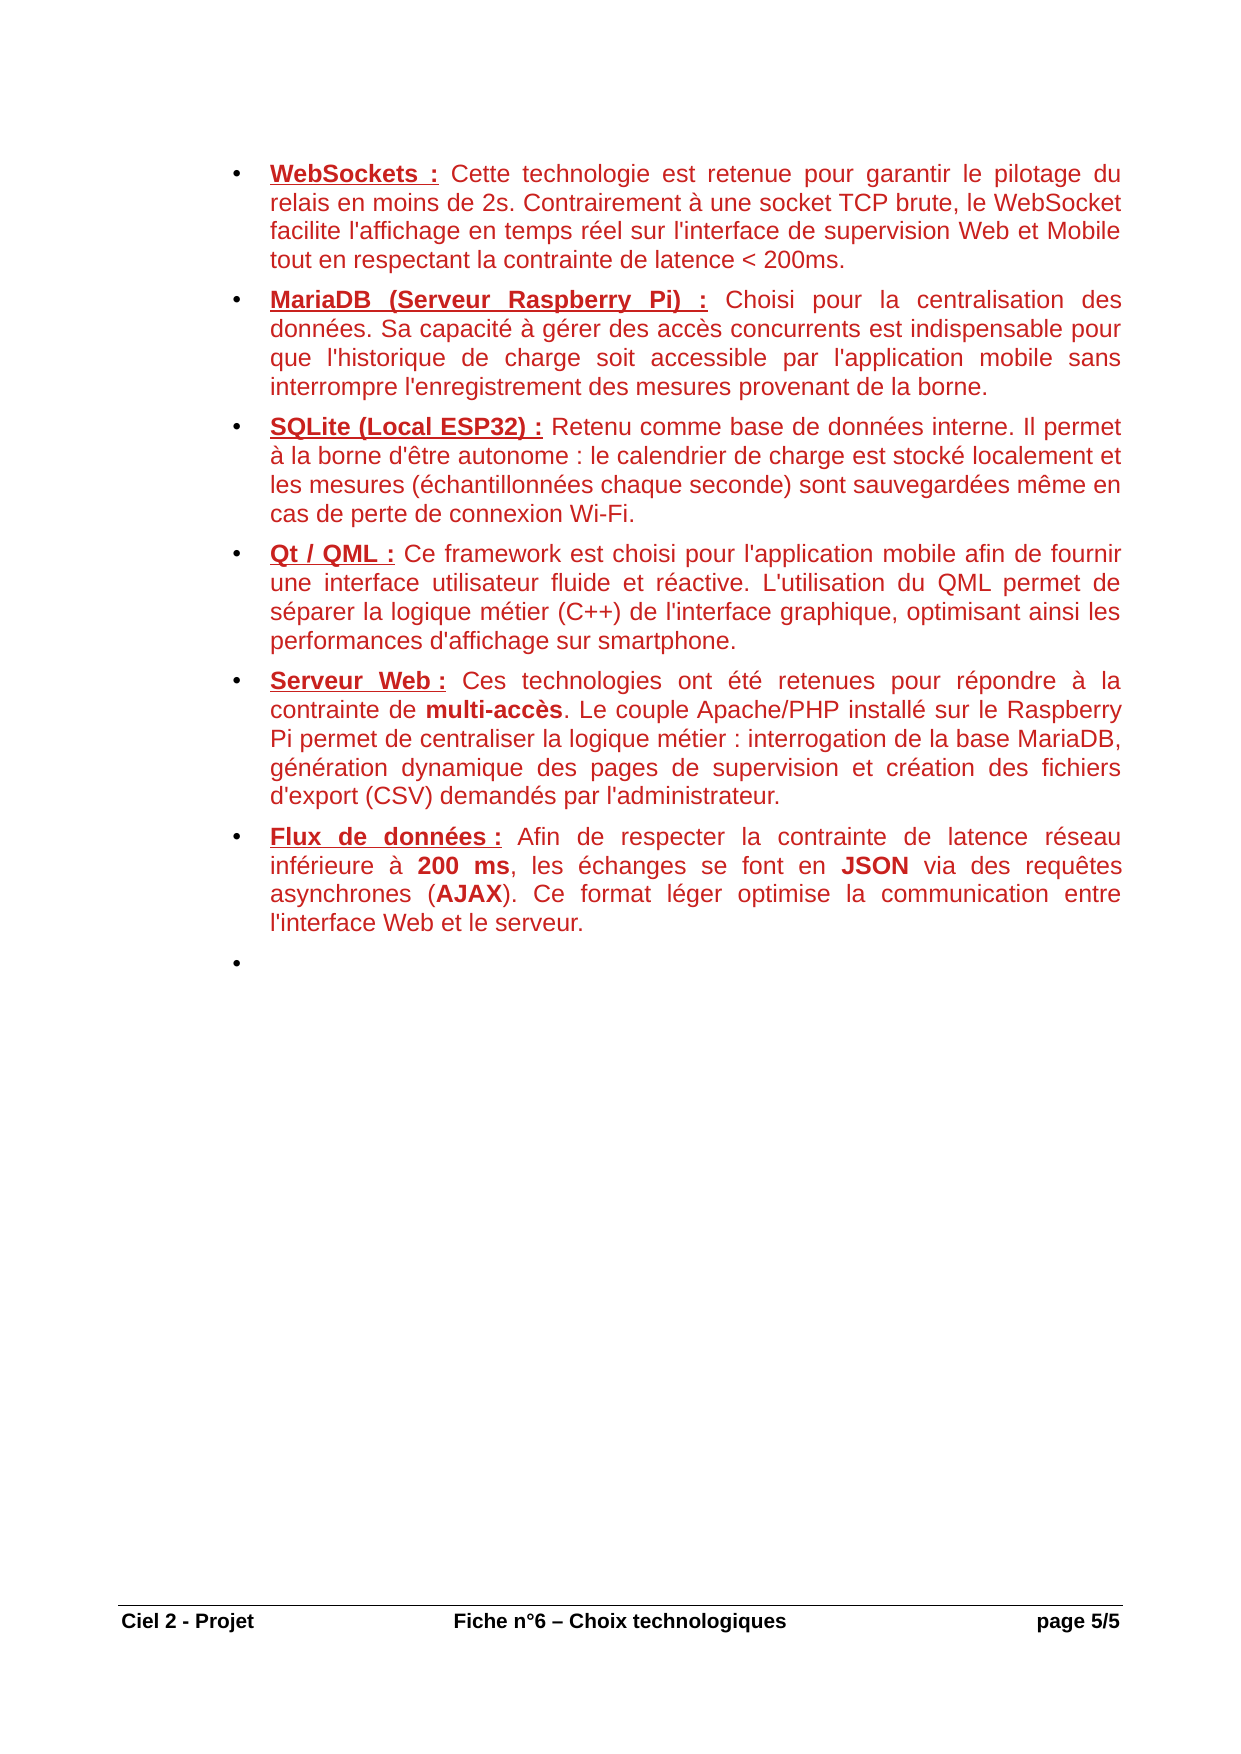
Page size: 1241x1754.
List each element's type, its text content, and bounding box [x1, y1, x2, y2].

list WebSockets : Cette technologie est retenue pour garantir le pilotage du relais en moins de 2s. Contrairement à une socket TCP brute, le WebSocket facilite l'affichage en temps réel sur l'interface de supervision Web et Mobile tout en respectant la contrainte de latence < 200ms. [232, 159, 1123, 274]
list Flux de données : Afin de respecter la contrainte de latence réseau inférieure à 200 ms, les échanges se font en JSON via des requêtes asynchrones (AJAX). Ce format léger optimise la communication entre l'interface Web et le serveur. [232, 822, 1123, 937]
list MariaDB (Serveur Raspberry Pi) : Choisi pour la centralisation des données. Sa capacité à gérer des accès concurrents est indispensable pour que l'historique de charge soit accessible par l'application mobile sans interrompre l'enregistrement des mesures provenant de la borne. [232, 286, 1123, 401]
list Qt / QML : Ce framework est choisi pour l'application mobile afin de fournir une interface utilisateur fluide et réactive. L'utilisation du QML permet de séparer la logique métier (C++) de l'interface graphique, optimisant ainsi les performances d'affichage sur smartphone. [232, 539, 1123, 654]
list SQLite (Local ESP32) : Retenu comme base de données interne. Il permet à la borne d'être autonome : le calendrier de charge est stocké localement et les mesures (échantillonnées chaque seconde) sont sauvegardées même en cas de perte de connexion Wi-Fi. [232, 412, 1123, 527]
list Serveur Web : Ces technologies ont été retenues pour répondre à la contrainte de multi-accès. Le couple Apache/PHP installé sur le Raspberry Pi permet de centraliser la logique métier : interrogation de la base MariaDB, génération dynamique des pages de supervision et création des fichiers d'export (CSV) demandés par l'administrateur. [232, 666, 1123, 810]
